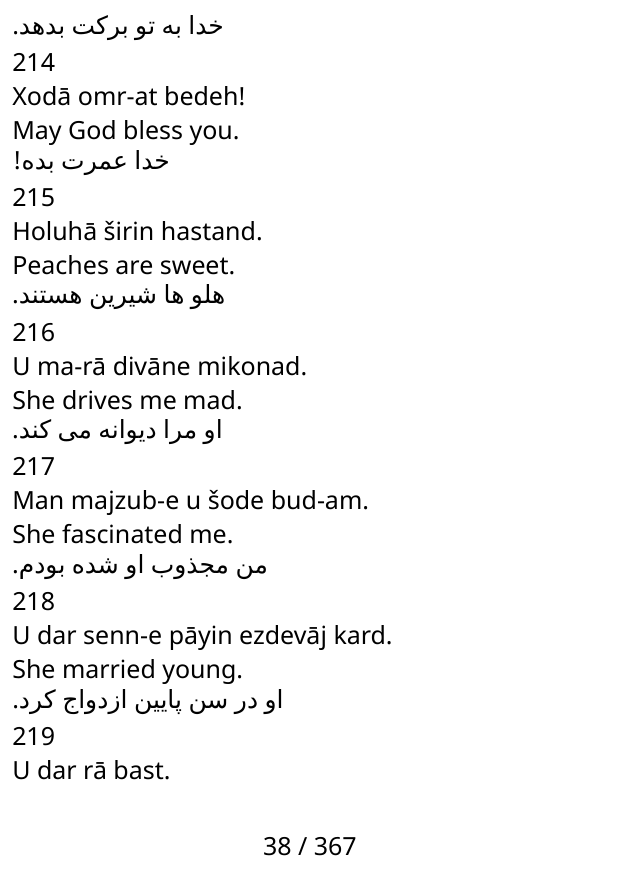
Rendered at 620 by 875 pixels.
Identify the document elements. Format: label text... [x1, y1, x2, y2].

text U dar rā bast. [12, 753, 607, 787]
text May God bless you. [12, 113, 607, 147]
text U ma-rā divāne mi‌konad. [12, 348, 607, 382]
text 218 [12, 584, 607, 618]
text She drives me mad. [12, 382, 607, 416]
text She fascinated me. [12, 517, 607, 551]
text Peaches are sweet. [12, 247, 607, 282]
text She married young. [12, 652, 607, 686]
text خدا عمرت بده! [12, 147, 607, 179]
text U dar senn-e pāyin ezdevāj kard. [12, 618, 607, 652]
text هلو ها شیرین هستند. [12, 282, 607, 314]
text من مجذوب او شده بودم. [12, 551, 607, 584]
text 217 [12, 449, 607, 483]
text Man majzub-e u šode bud-am. [12, 483, 607, 517]
text Xodā omr-at bedeh! [12, 79, 607, 113]
text 214 [12, 44, 607, 79]
text Holuhā širin hastand. [12, 213, 607, 247]
text او مرا دیوانه می کند. [12, 416, 607, 449]
text 215 [12, 179, 607, 213]
text 216 [12, 314, 607, 348]
text 219 [12, 718, 607, 753]
text خدا به تو برکت بدهد. [12, 12, 607, 44]
text او در سن پایین ازدواج کرد. [12, 686, 607, 718]
